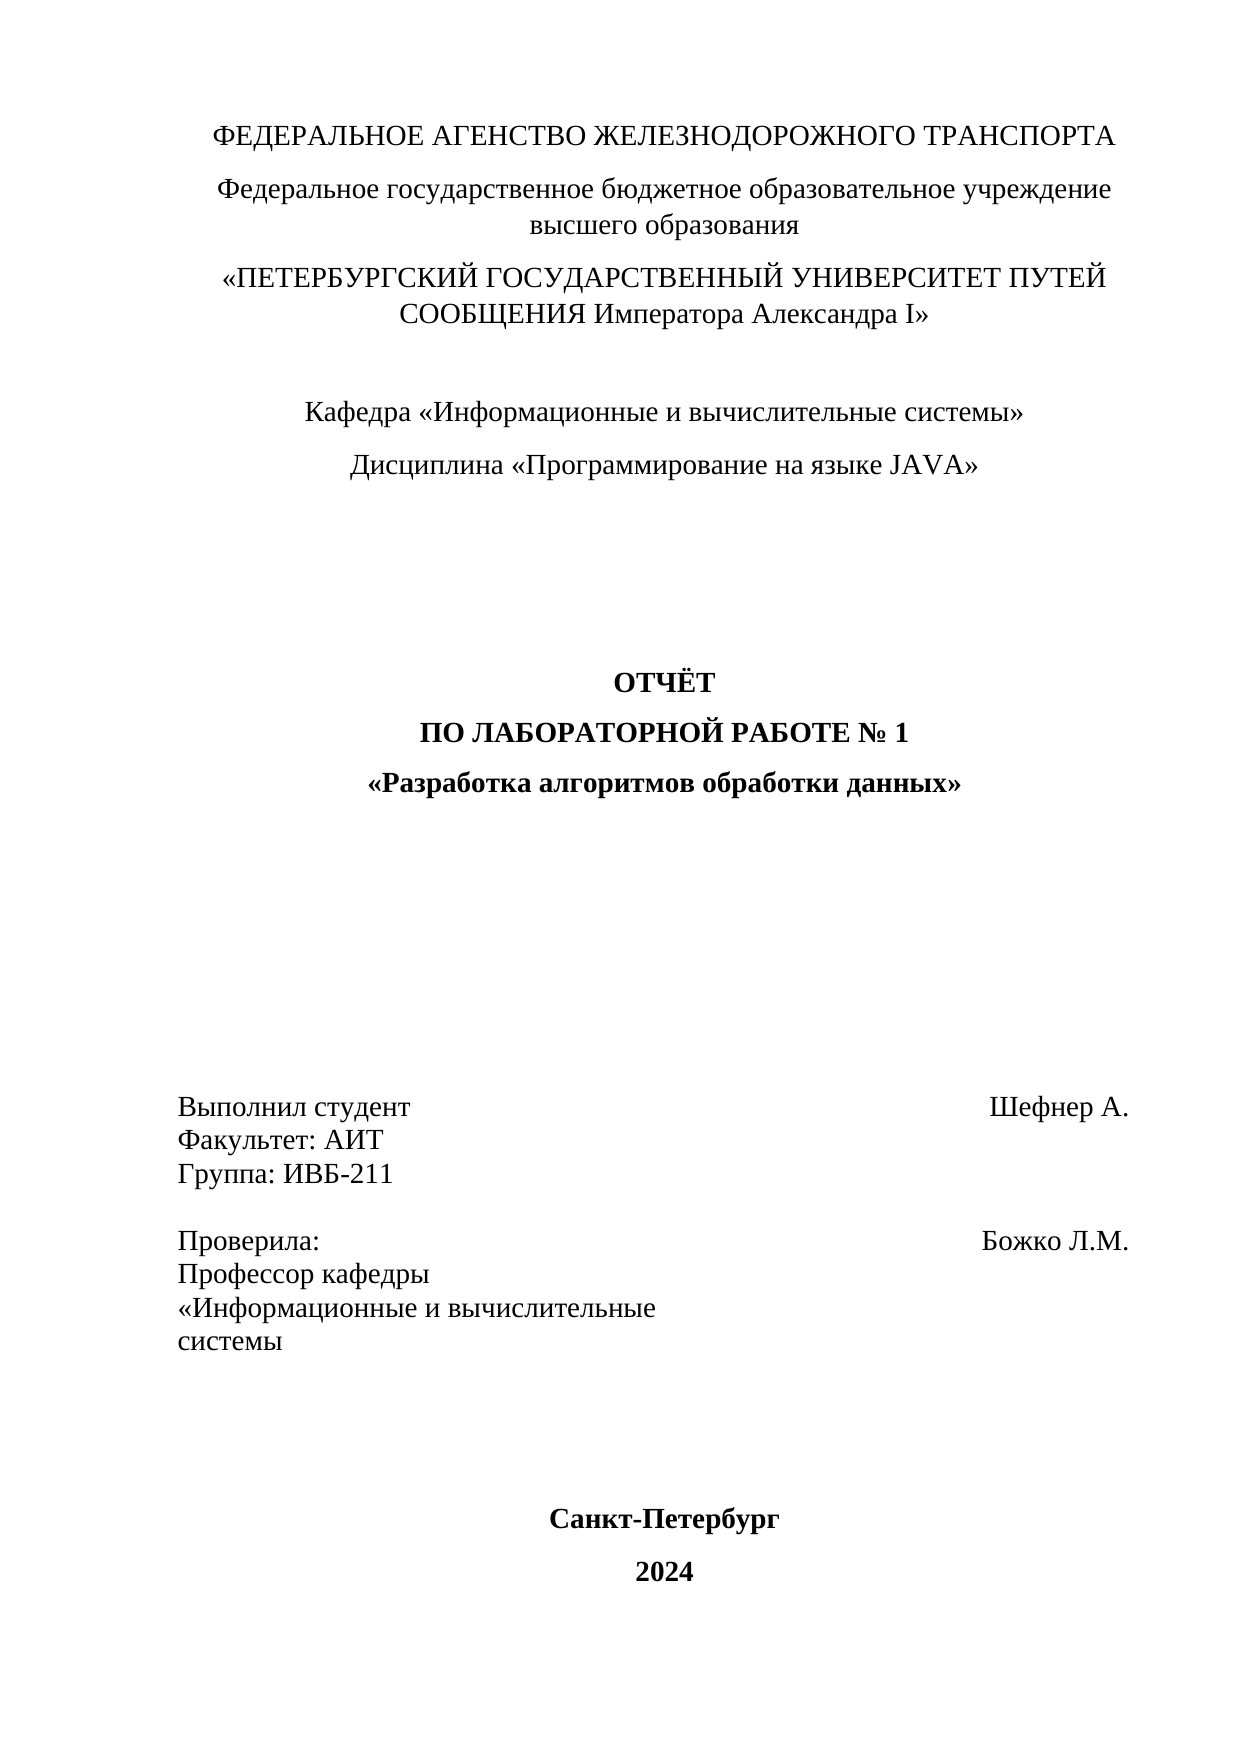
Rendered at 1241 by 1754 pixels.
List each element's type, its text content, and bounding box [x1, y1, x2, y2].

table_header Шефнер А. [848, 1089, 1140, 1223]
text ОТЧЁТ [177, 665, 1152, 698]
text Дисциплина «Программирование на языке JAVA» [177, 447, 1152, 480]
text Санкт-Петербург [177, 1501, 1152, 1534]
text 2024 [177, 1554, 1152, 1587]
text Федеральное государственное бюджетное образовательное учреждение высшего образования [177, 171, 1152, 241]
text ПО ЛАБОРАТОРНОЙ РАБОТЕ № 1 [177, 715, 1152, 749]
text Кафедра «Информационные и вычислительные системы» [177, 394, 1152, 427]
text «Разработка алгоритмов обработки данных» [177, 765, 1152, 799]
text «ПЕТЕРБУРГСКИЙ ГОСУДАРСТВЕННЫЙ УНИВЕРСИТЕТ ПУТЕЙ СООБЩЕНИЯ Императора Александра I» [177, 260, 1152, 329]
table_cell Проверила: Профессор кафедры «Информационные и вычислительные системы [166, 1223, 848, 1391]
text ФЕДЕРАЛЬНОЕ АГЕНСТВО ЖЕЛЕЗНОДОРОЖНОГО ТРАНСПОРТА [177, 118, 1152, 152]
table_cell Божко Л.М. [848, 1223, 1140, 1391]
table_header Выполнил студент Факультет: АИТ Группа: ИВБ-211 [166, 1089, 848, 1223]
